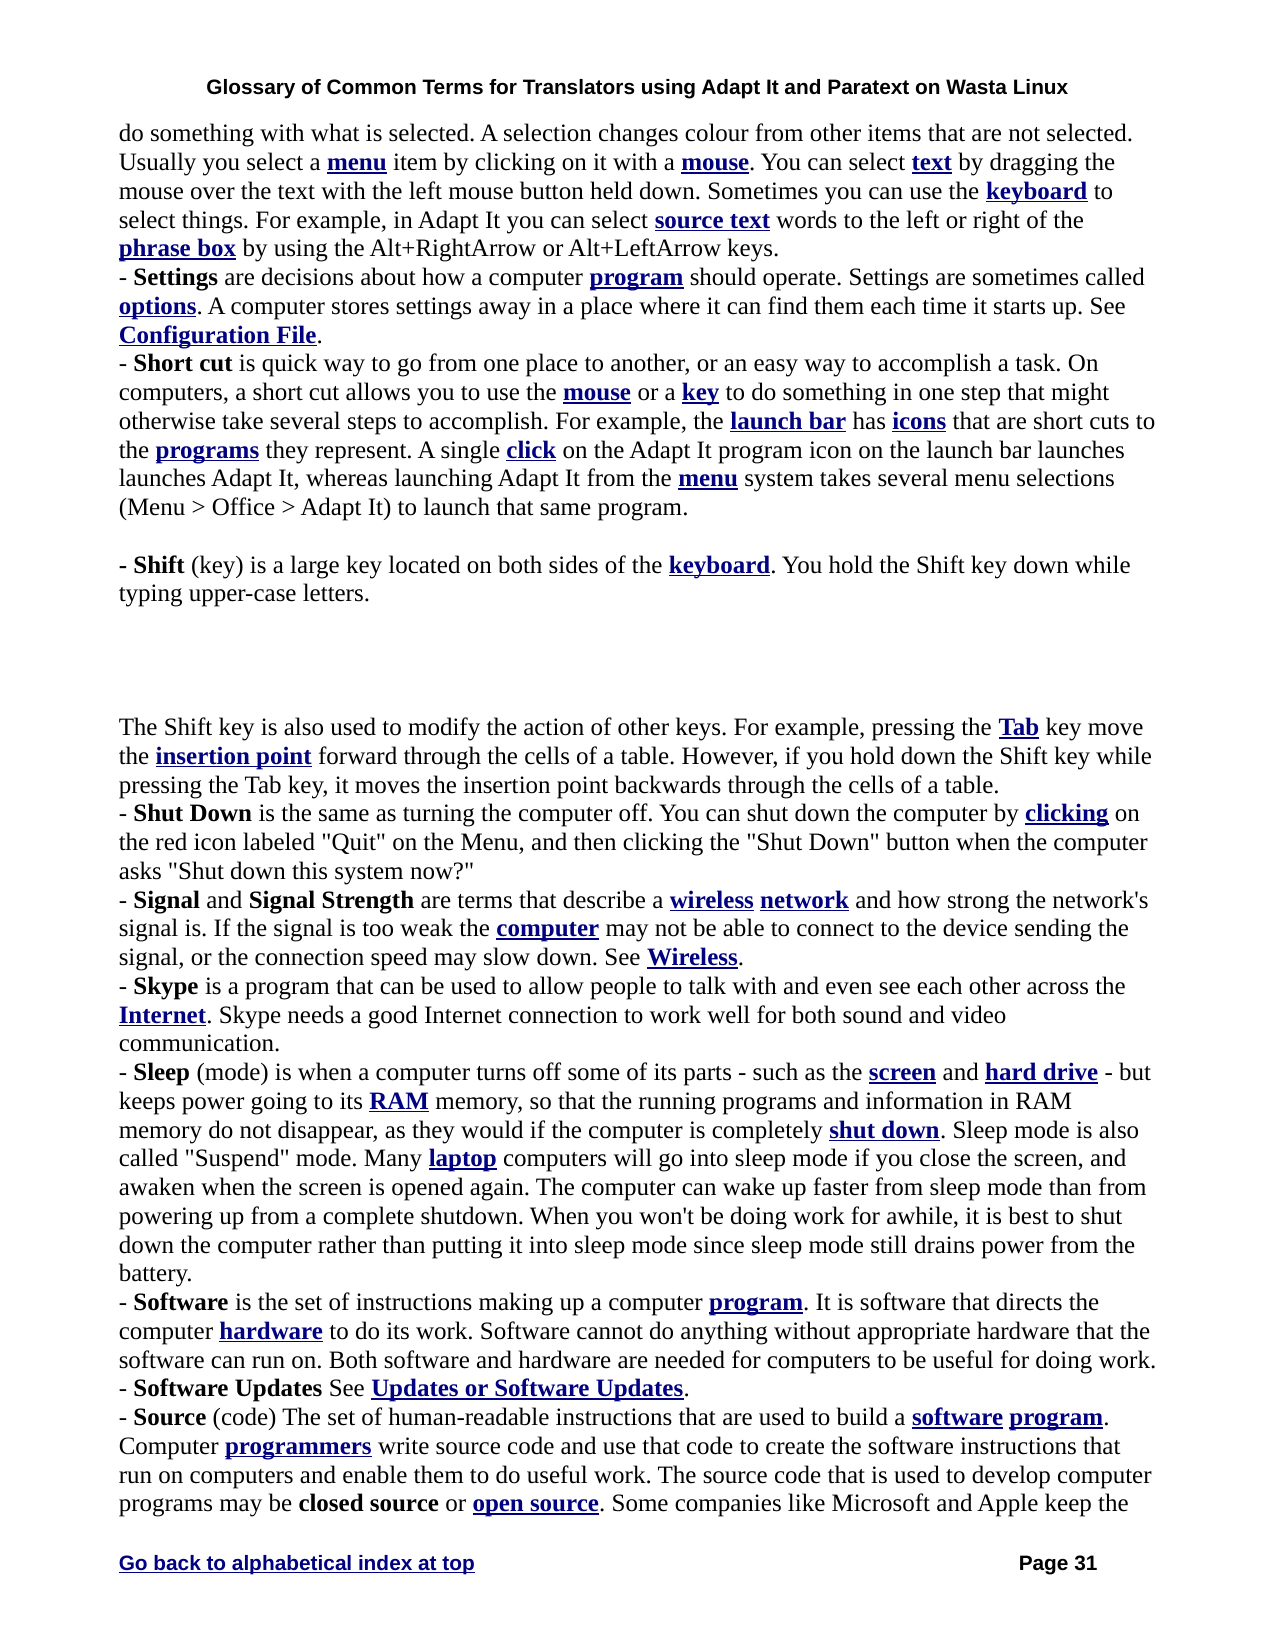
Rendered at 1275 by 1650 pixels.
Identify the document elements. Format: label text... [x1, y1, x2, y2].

text - Skype is a program that can be used to allow people to talk with and even see each other across the Internet. Skype needs a good Internet connection to work well for both sound and video communication. [118, 971, 1156, 1057]
text - Shut Down is the same as turning the computer off. You can shut down the computer by clicking on the red icon labeled "Quit" on the Menu, and then clicking the "Shut Down" button when the computer asks "Shut down this system now?" [118, 798, 1156, 885]
text - Short cut is quick way to go from one place to another, or an easy way to accomplish a task. On computers, a short cut allows you to use the mouse or a key to do something in one step that might otherwise take several steps to accomplish. For example, the launch bar has icons that are short cuts to the programs they represent. A single click on the Adapt It program icon on the launch bar launches launches Adapt It, whereas launching Adapt It from the menu system takes several menu selections (Menu > Office > Adapt It) to launch that same program. [118, 348, 1156, 521]
text - Software Updates See Updates or Software Updates. [118, 1373, 1156, 1402]
text The Shift key is also used to modify the action of other keys. For example, pressing the Tab key move the insertion point forward through the cells of a table. However, if you hold down the Shift key while pressing the Tab key, it moves the insertion point backwards through the cells of a table. [118, 607, 1156, 798]
text - Source (code) The set of human-readable instructions that are used to build a software program. Computer programmers write source code and use that code to create the software instructions that run on computers and enable them to do useful work. The source code that is used to develop computer programs may be closed source or open source. Some companies like Microsoft and Apple keep the [118, 1402, 1156, 1517]
text - Signal and Signal Strength are terms that describe a wireless network and how strong the network's signal is. If the signal is too weak the computer may not be able to connect to the device sending the signal, or the connection speed may slow down. See Wireless. [118, 885, 1156, 971]
text - Shift (key) is a large key located on both sides of the keyboard. You hold the Shift key down while typing upper-case letters. [118, 521, 1156, 607]
text - Sleep (mode) is when a computer turns off some of its parts - such as the screen and hard drive - but keeps power going to its RAM memory, so that the running programs and information in RAM memory do not disappear, as they would if the computer is completely shut down. Sleep mode is also called "Suspend" mode. Many laptop computers will go into sleep mode if you close the screen, and awaken when the screen is opened again. The computer can wake up faster from sleep mode than from powering up from a complete shutdown. When you won't be doing work for awhile, it is best to shut down the computer rather than putting it into sleep mode since sleep mode still drains power from the battery. [118, 1057, 1156, 1287]
text - Settings are decisions about how a computer program should operate. Settings are sometimes called options. A computer stores settings away in a place where it can find them each time it starts up. See Configuration File. [118, 262, 1156, 348]
text do something with what is selected. A selection changes colour from other items that are not selected. Usually you select a menu item by clicking on it with a mouse. You can select text by dragging the mouse over the text with the left mouse button held down. Sometimes you can use the keyboard to select things. For example, in Adapt It you can select source text words to the left or right of the phrase box by using the Alt+RightArrow or Alt+LeftArrow keys. [118, 118, 1156, 262]
text - Software is the set of instructions making up a computer program. It is software that directs the computer hardware to do its work. Software cannot do anything without appropriate hardware that the software can run on. Both software and hardware are needed for computers to be useful for doing work. [118, 1287, 1156, 1373]
